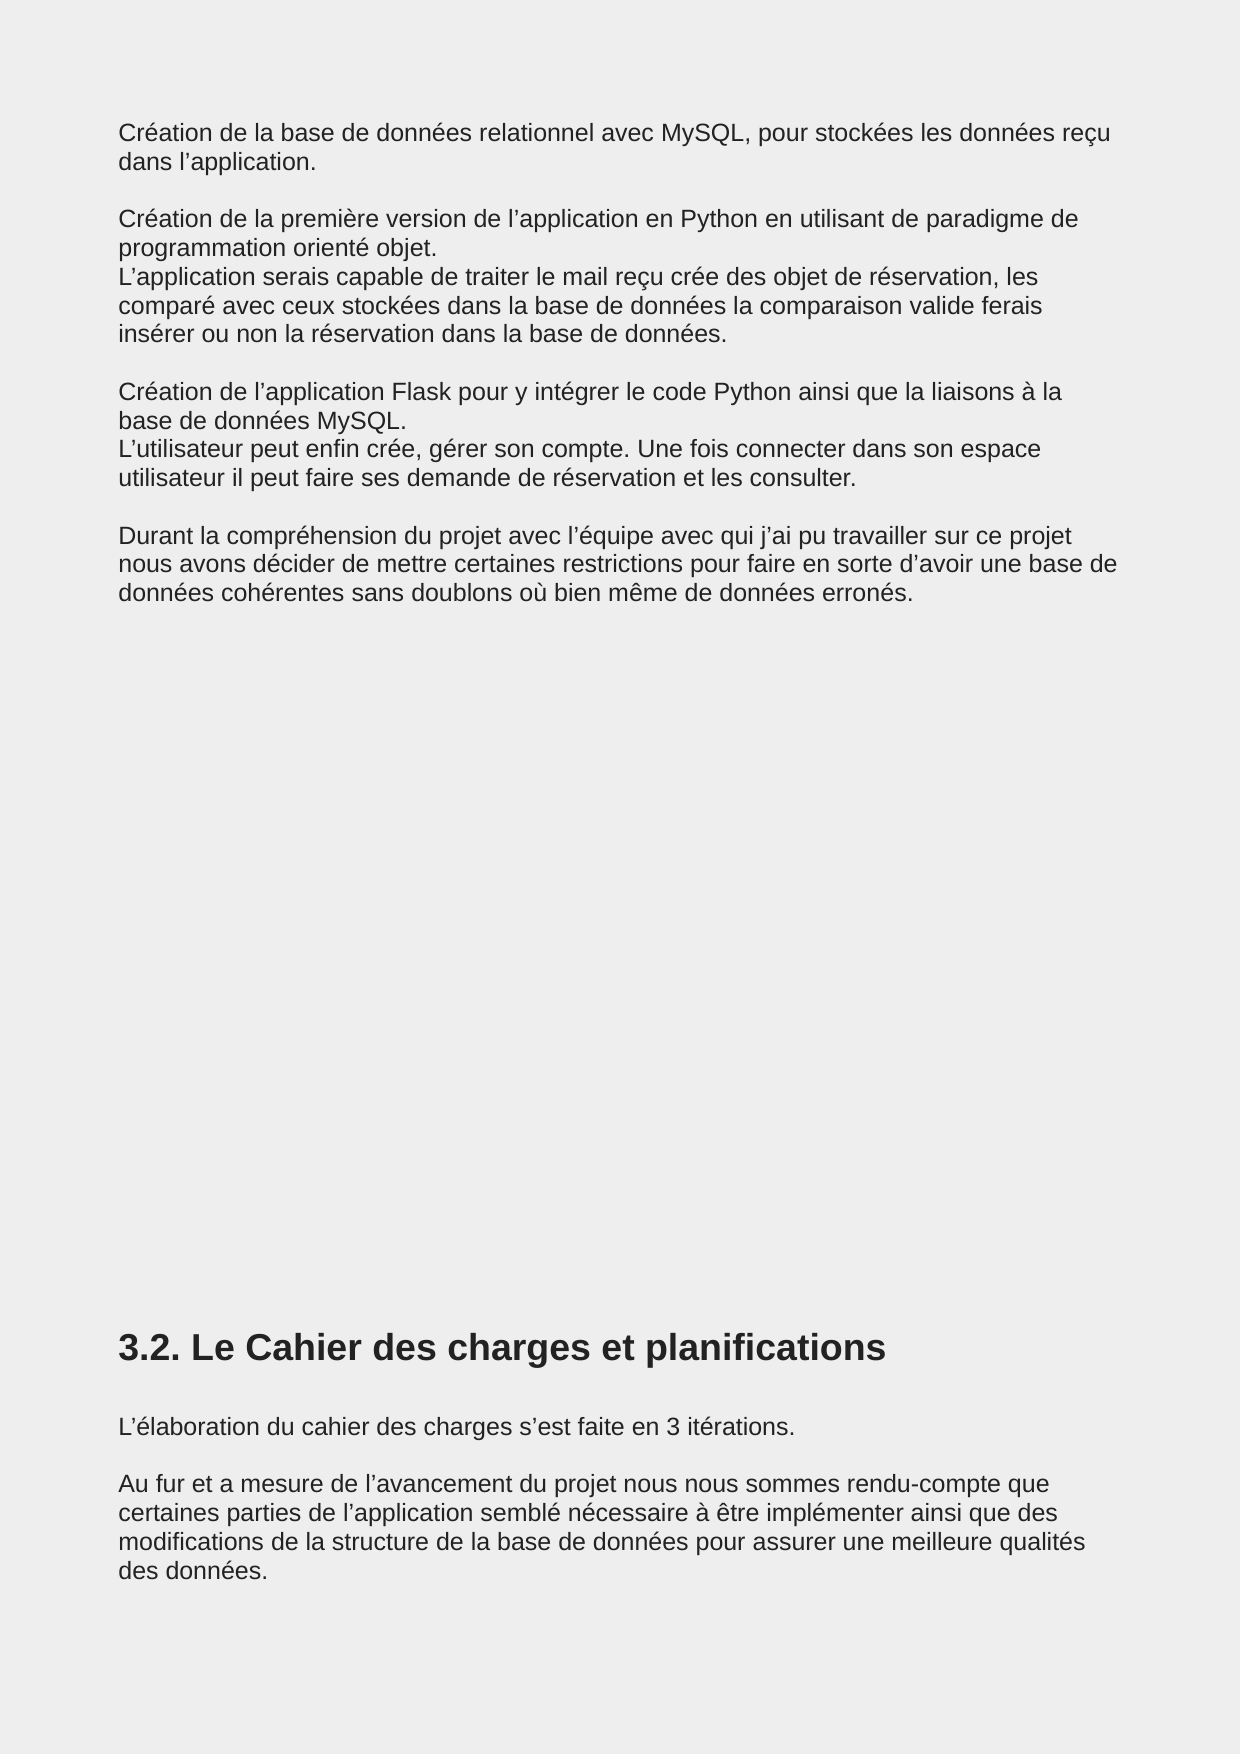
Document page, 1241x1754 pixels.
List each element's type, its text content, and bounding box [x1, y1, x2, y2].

text nous avons décider de mettre certaines restrictions pour faire en sorte d’avoir une base de données cohérentes sans doublons où bien même de données erronés. [118, 549, 1122, 607]
text Création de la première version de l’application en Python en utilisant de paradigme de programmation orienté objet. [118, 204, 1122, 262]
text Durant la compréhension du projet avec l’équipe avec qui j’ai pu travailler sur ce projet [118, 521, 1122, 549]
text L’élaboration du cahier des charges s’est faite en 3 itérations. [118, 1412, 1122, 1441]
text L’utilisateur peut enfin crée, gérer son compte. Une fois connecter dans son espace utilisateur il peut faire ses demande de réservation et les consulter. [118, 434, 1122, 492]
text 3.2. Le Cahier des charges et planifications [118, 1326, 1122, 1369]
text Au fur et a mesure de l’avancement du projet nous nous sommes rendu-compte que certaines parties de l’application semblé nécessaire à être implémenter ainsi que des modifications de la structure de la base de données pour assurer une meilleure qualités des données. [118, 1469, 1122, 1584]
text Création de l’application Flask pour y intégrer le code Python ainsi que la liaisons à la base de données MySQL. [118, 377, 1122, 434]
text Création de la base de données relationnel avec MySQL, pour stockées les données reçu dans l’application. [118, 118, 1122, 176]
text L’application serais capable de traiter le mail reçu crée des objet de réservation, les comparé avec ceux stockées dans la base de données la comparaison valide ferais insérer ou non la réservation dans la base de données. [118, 262, 1122, 348]
